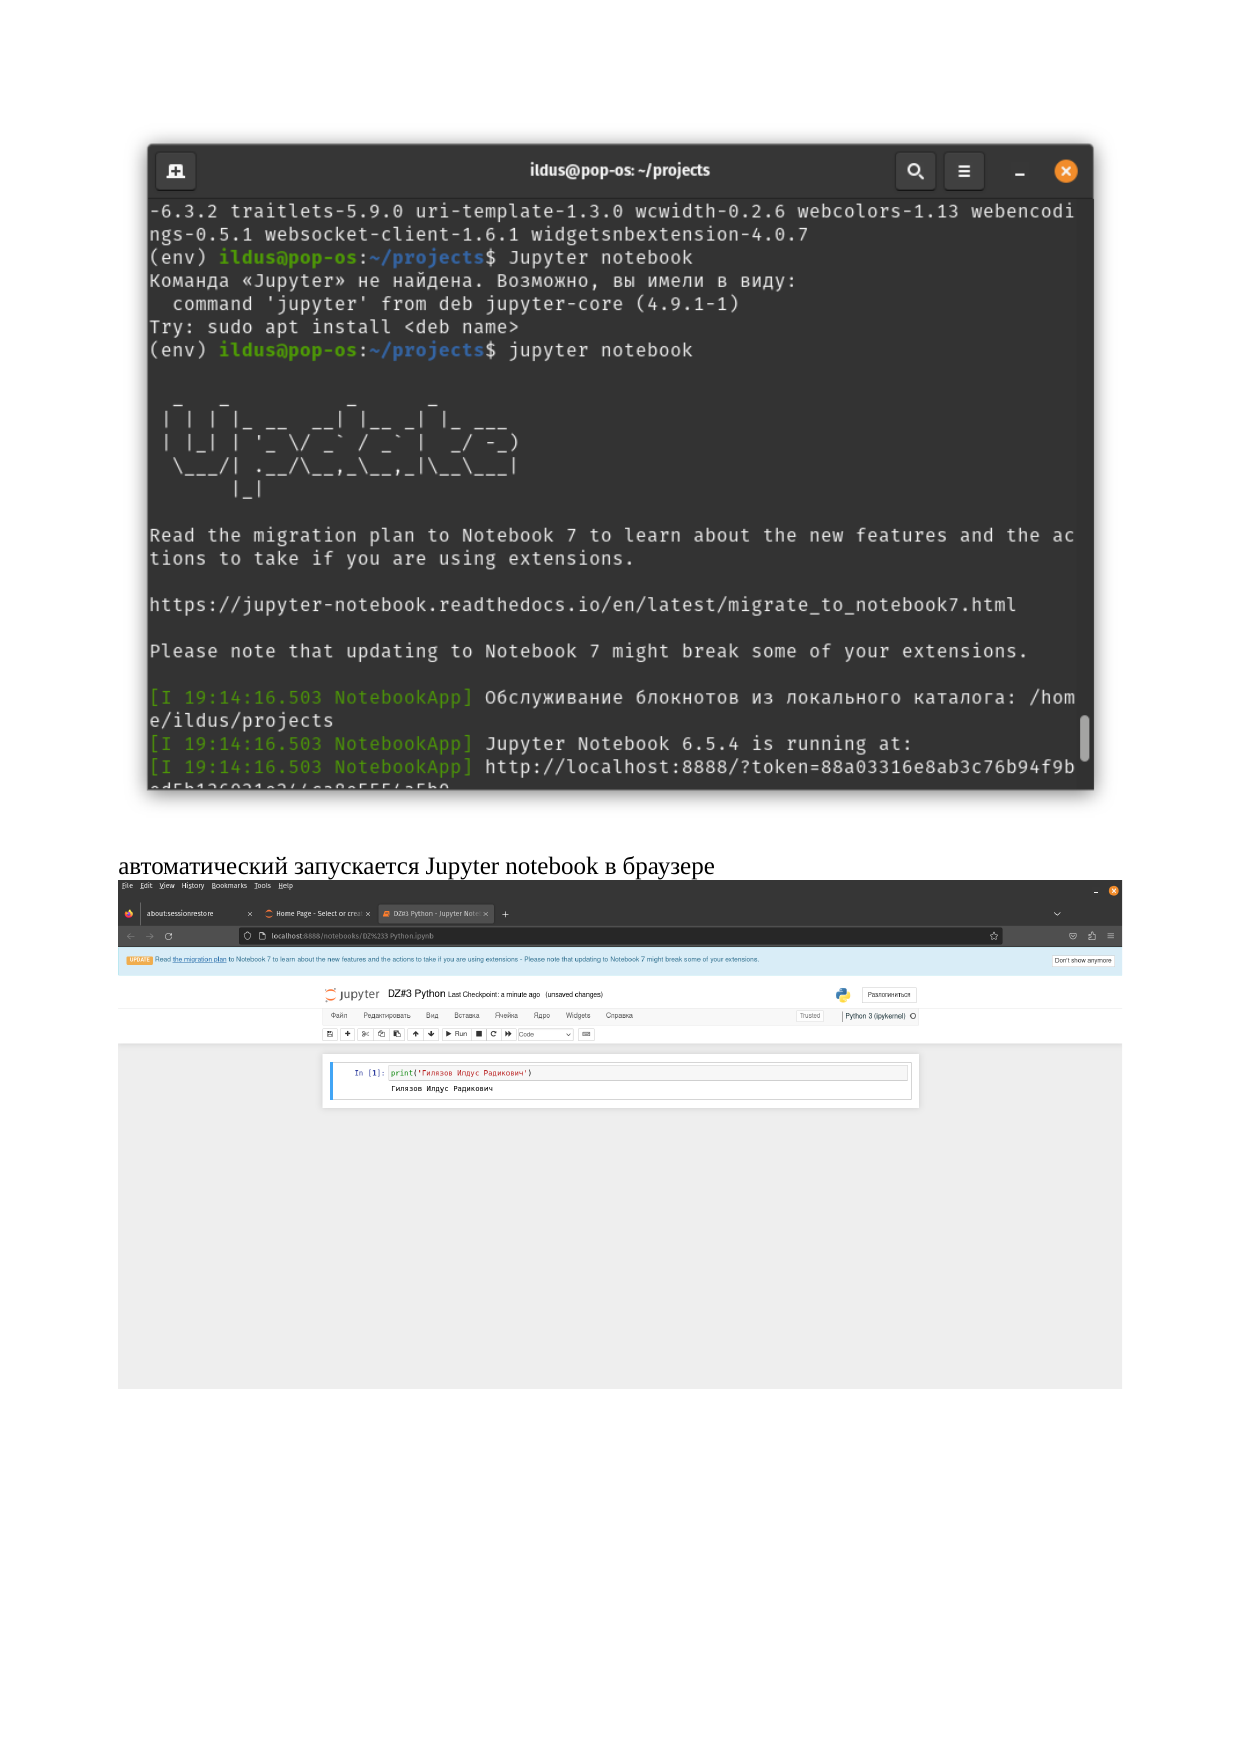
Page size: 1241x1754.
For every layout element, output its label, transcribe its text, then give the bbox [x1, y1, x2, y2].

text автоматический запускается Jupyter notebook в браузере [118, 851, 1122, 880]
picture [118, 118, 1123, 823]
picture [118, 880, 1123, 1389]
